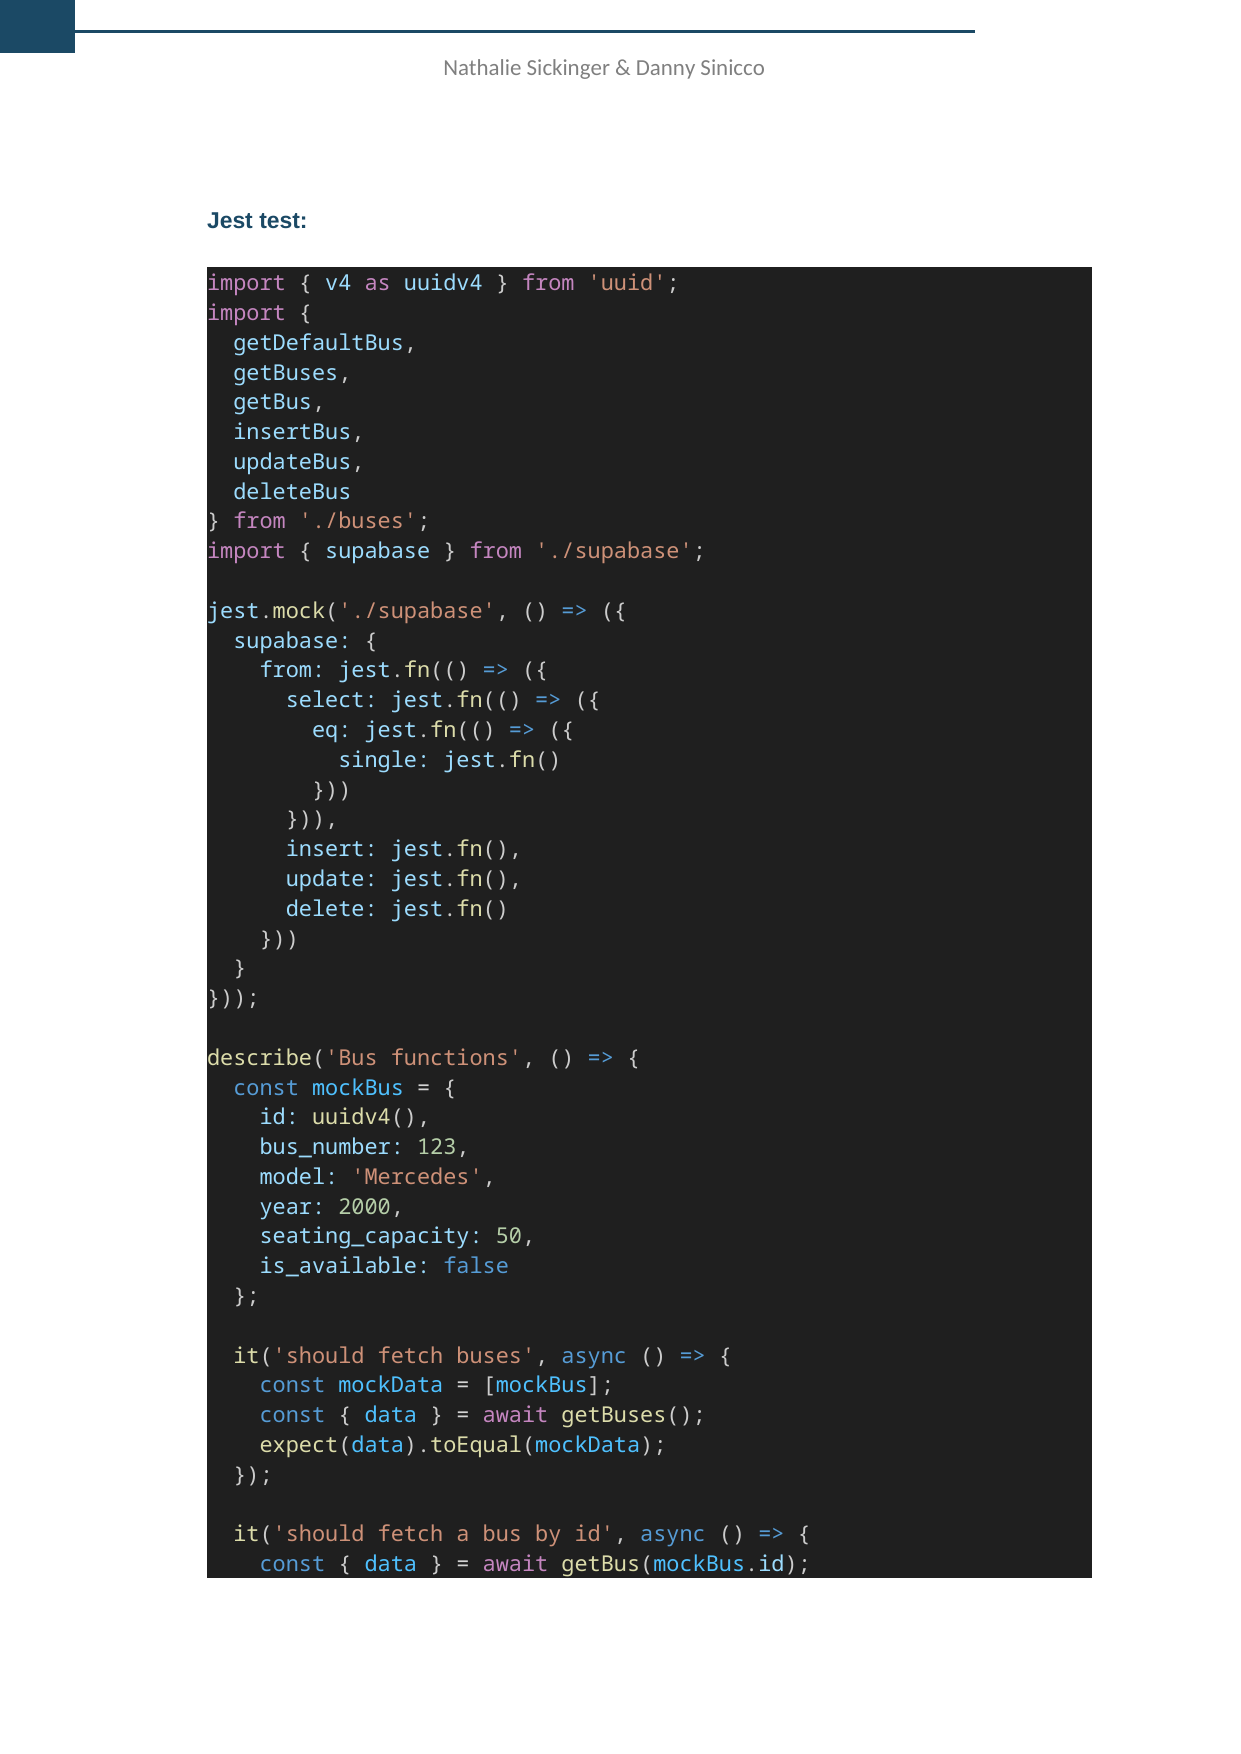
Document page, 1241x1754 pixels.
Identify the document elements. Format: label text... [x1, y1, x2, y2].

text describe('Bus functions', () => { [207, 1042, 1092, 1071]
text getBuses, [207, 356, 1092, 386]
text getBus, [207, 386, 1092, 416]
text id: uuidv4(), [207, 1101, 1092, 1131]
text seating_capacity: 50, [207, 1220, 1092, 1250]
text const mockBus = { [207, 1071, 1092, 1101]
text } [207, 952, 1092, 982]
text import { v4 as uuidv4 } from 'uuid'; [207, 267, 1092, 297]
text })), [207, 803, 1092, 833]
text select: jest.fn(() => ({ [207, 684, 1092, 714]
text deleteBus [207, 476, 1092, 505]
text import { [207, 297, 1092, 327]
text eq: jest.fn(() => ({ [207, 714, 1092, 744]
text update: jest.fn(), [207, 863, 1092, 893]
text })) [207, 922, 1092, 952]
text it('should fetch buses', async () => { [207, 1339, 1092, 1369]
text insert: jest.fn(), [207, 833, 1092, 863]
text expect(data).toEqual(mockData); [207, 1429, 1092, 1459]
text const { data } = await getBuses(); [207, 1399, 1092, 1429]
text jest.mock('./supabase', () => ({ [207, 595, 1092, 624]
text }; [207, 1280, 1092, 1310]
text from: jest.fn(() => ({ [207, 654, 1092, 684]
text getDefaultBus, [207, 327, 1092, 356]
text year: 2000, [207, 1191, 1092, 1220]
text })) [207, 773, 1092, 803]
text })); [207, 982, 1092, 1012]
text model: 'Mercedes', [207, 1161, 1092, 1191]
text delete: jest.fn() [207, 893, 1092, 922]
text insertBus, [207, 416, 1092, 446]
text import { supabase } from './supabase'; [207, 535, 1092, 565]
text single: jest.fn() [207, 744, 1092, 773]
text } from './buses'; [207, 505, 1092, 535]
text is_available: false [207, 1250, 1092, 1280]
subtitle Jest test: [207, 207, 1092, 233]
text supabase: { [207, 624, 1092, 654]
text it('should fetch a bus by id', async () => { [207, 1518, 1092, 1548]
text const mockData = [mockBus]; [207, 1369, 1092, 1399]
text updateBus, [207, 446, 1092, 476]
text bus_number: 123, [207, 1131, 1092, 1161]
text const { data } = await getBus(mockBus.id); [207, 1548, 1092, 1578]
text }); [207, 1459, 1092, 1488]
